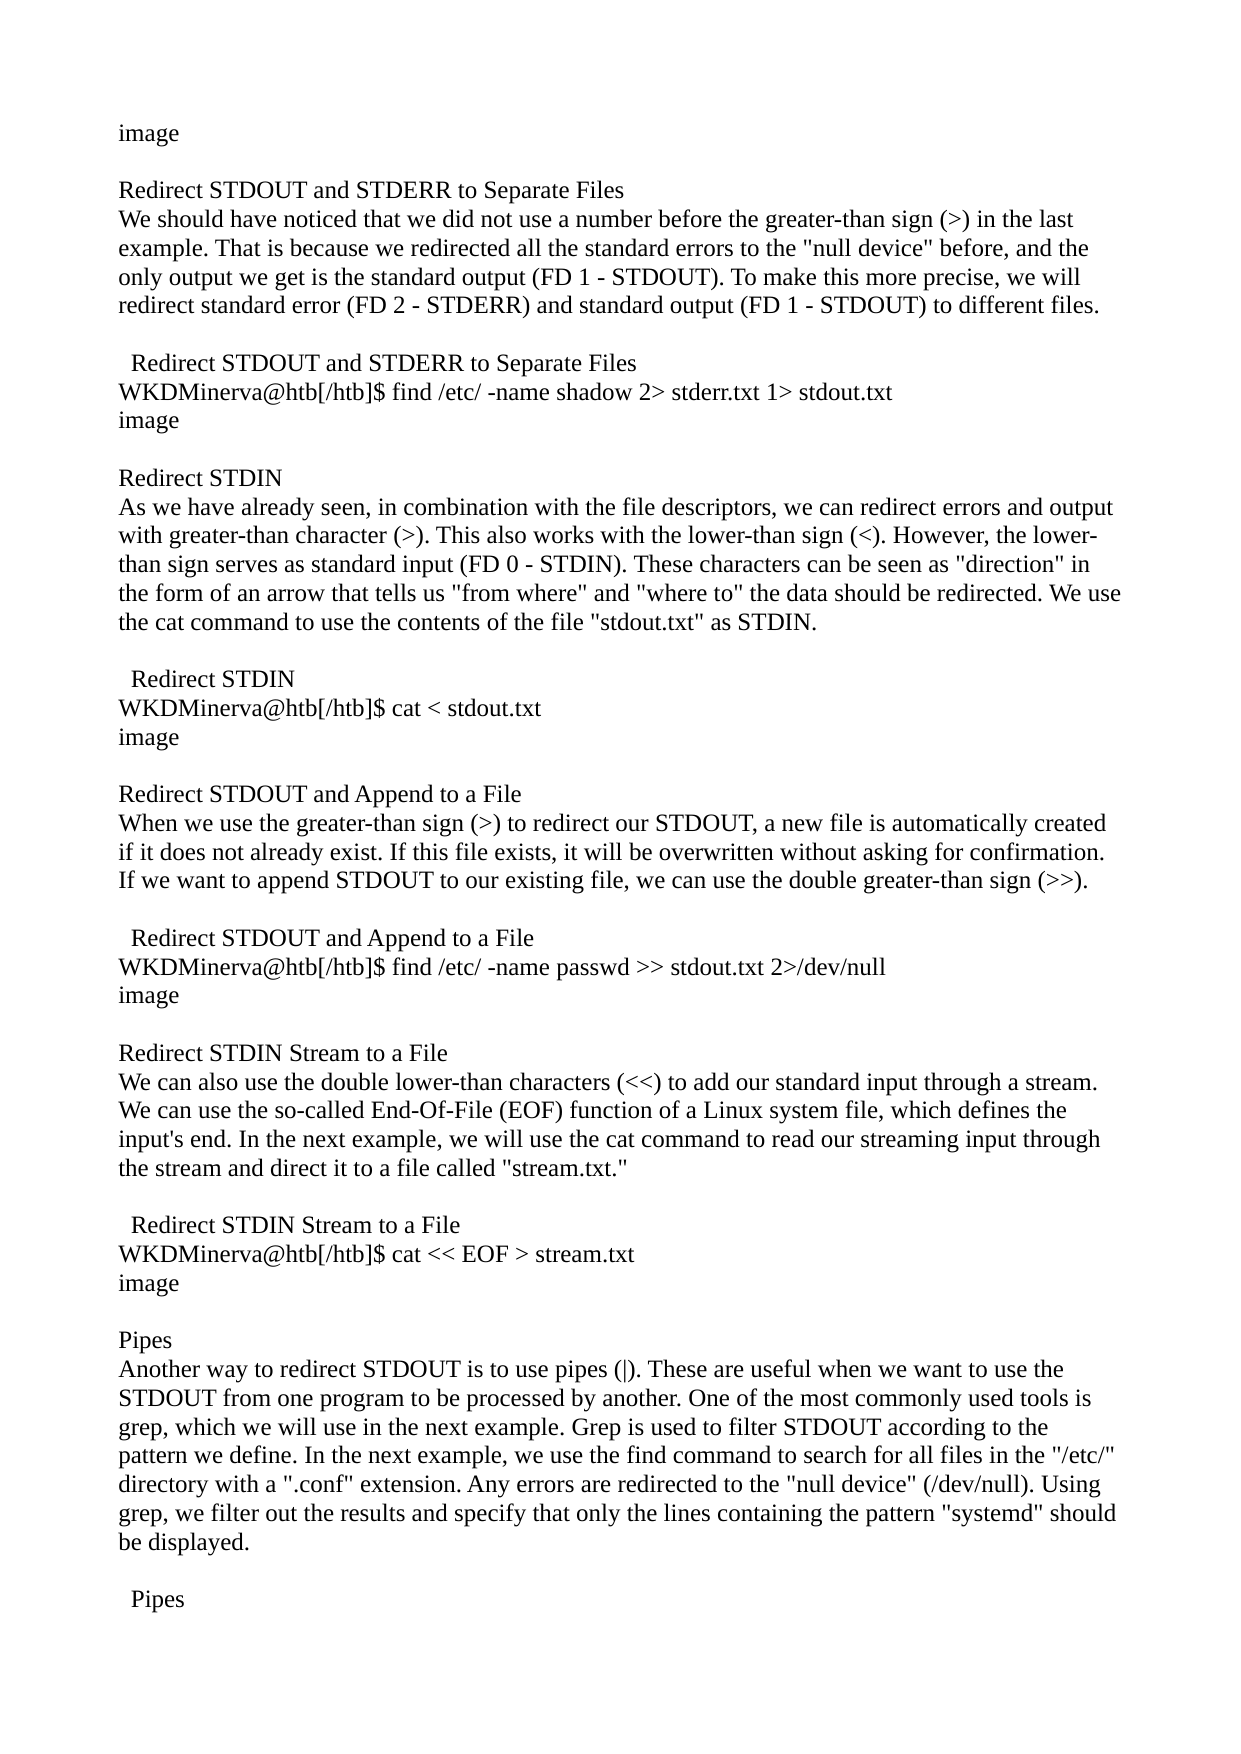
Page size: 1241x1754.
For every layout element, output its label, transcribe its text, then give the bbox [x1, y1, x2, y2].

text Redirect STDIN [118, 664, 1122, 693]
text WKDMinerva@htb[/htb]$ find /etc/ -name shadow 2> stderr.txt 1> stdout.txt [118, 377, 1122, 406]
text image [118, 722, 1122, 751]
text image [118, 1268, 1122, 1297]
text We should have noticed that we did not use a number before the greater-than sign (>) in the last example. That is because we redirected all the standard errors to the "null device" before, and the only output we get is the standard output (FD 1 - STDOUT). To make this more precise, we will redirect standard error (FD 2 - STDERR) and standard output (FD 1 - STDOUT) to different files. [118, 204, 1122, 319]
text Redirect STDIN [118, 463, 1122, 492]
text As we have already seen, in combination with the file descriptors, we can redirect errors and output with greater-than character (>). This also works with the lower-than sign (<). However, the lower-than sign serves as standard input (FD 0 - STDIN). These characters can be seen as "direction" in the form of an arrow that tells us "from where" and "where to" the data should be redirected. We use the cat command to use the contents of the file "stdout.txt" as STDIN. [118, 492, 1122, 636]
text Redirect STDOUT and STDERR to Separate Files [118, 348, 1122, 377]
text When we use the greater-than sign (>) to redirect our STDOUT, a new file is automatically created if it does not already exist. If this file exists, it will be overwritten without asking for confirmation. If we want to append STDOUT to our existing file, we can use the double greater-than sign (>>). [118, 808, 1122, 894]
text WKDMinerva@htb[/htb]$ find /etc/ -name passwd >> stdout.txt 2>/dev/null [118, 952, 1122, 981]
text We can also use the double lower-than characters (<<) to add our standard input through a stream. We can use the so-called End-Of-File (EOF) function of a Linux system file, which defines the input's end. In the next example, we will use the cat command to read our streaming input through the stream and direct it to a file called "stream.txt." [118, 1067, 1122, 1182]
text Redirect STDOUT and Append to a File [118, 779, 1122, 808]
text Pipes [118, 1326, 1122, 1354]
text Pipes [118, 1584, 1122, 1613]
text Redirect STDOUT and STDERR to Separate Files [118, 176, 1122, 204]
text Redirect STDOUT and Append to a File [118, 923, 1122, 952]
text WKDMinerva@htb[/htb]$ cat < stdout.txt [118, 693, 1122, 722]
text image [118, 118, 1122, 147]
text image [118, 981, 1122, 1009]
text image [118, 406, 1122, 434]
text WKDMinerva@htb[/htb]$ cat << EOF > stream.txt [118, 1239, 1122, 1268]
text Redirect STDIN Stream to a File [118, 1211, 1122, 1239]
text Another way to redirect STDOUT is to use pipes (|). These are useful when we want to use the STDOUT from one program to be processed by another. One of the most commonly used tools is grep, which we will use in the next example. Grep is used to filter STDOUT according to the pattern we define. In the next example, we use the find command to search for all files in the "/etc/" directory with a ".conf" extension. Any errors are redirected to the "null device" (/dev/null). Using grep, we filter out the results and specify that only the lines containing the pattern "systemd" should be displayed. [118, 1354, 1122, 1556]
text Redirect STDIN Stream to a File [118, 1038, 1122, 1067]
